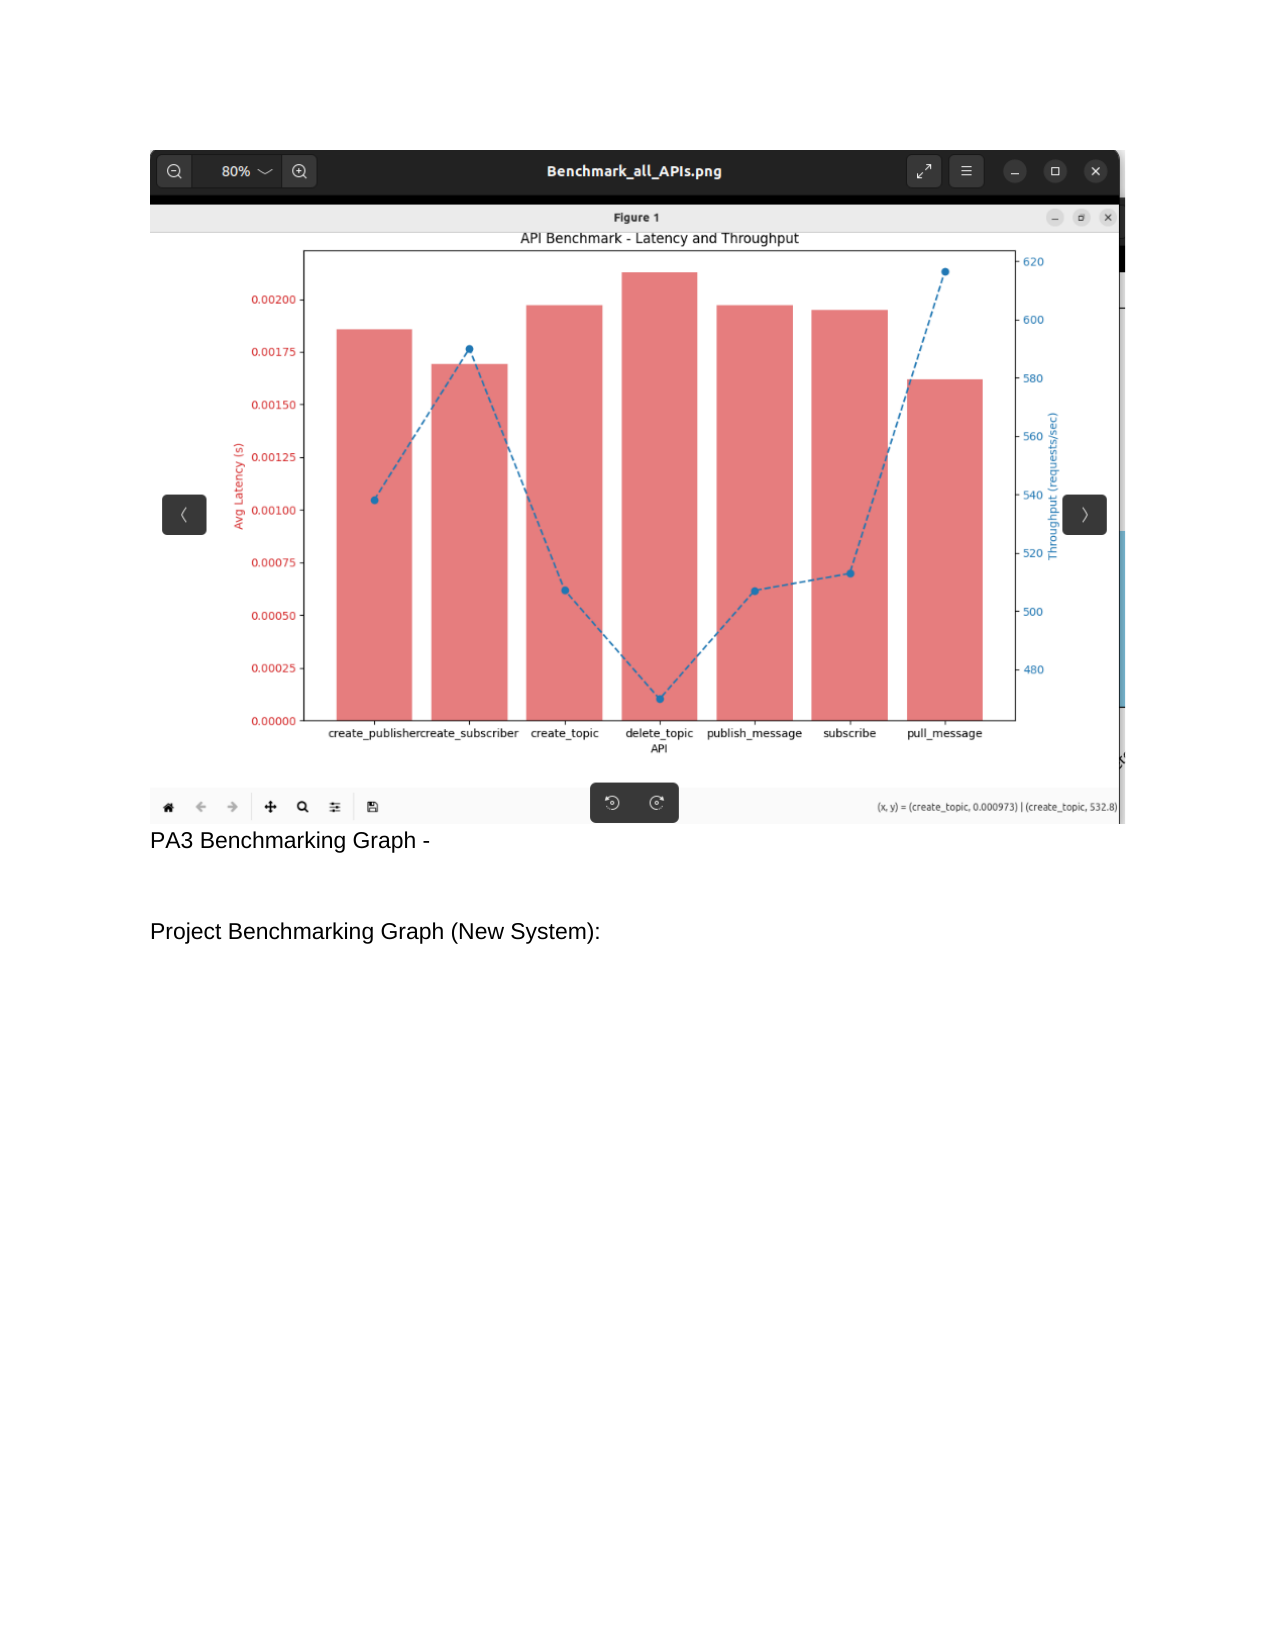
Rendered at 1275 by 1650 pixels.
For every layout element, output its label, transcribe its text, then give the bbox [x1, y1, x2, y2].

text PA3 Benchmarking Graph - Project Benchmarking Graph (New System): [150, 824, 1125, 944]
